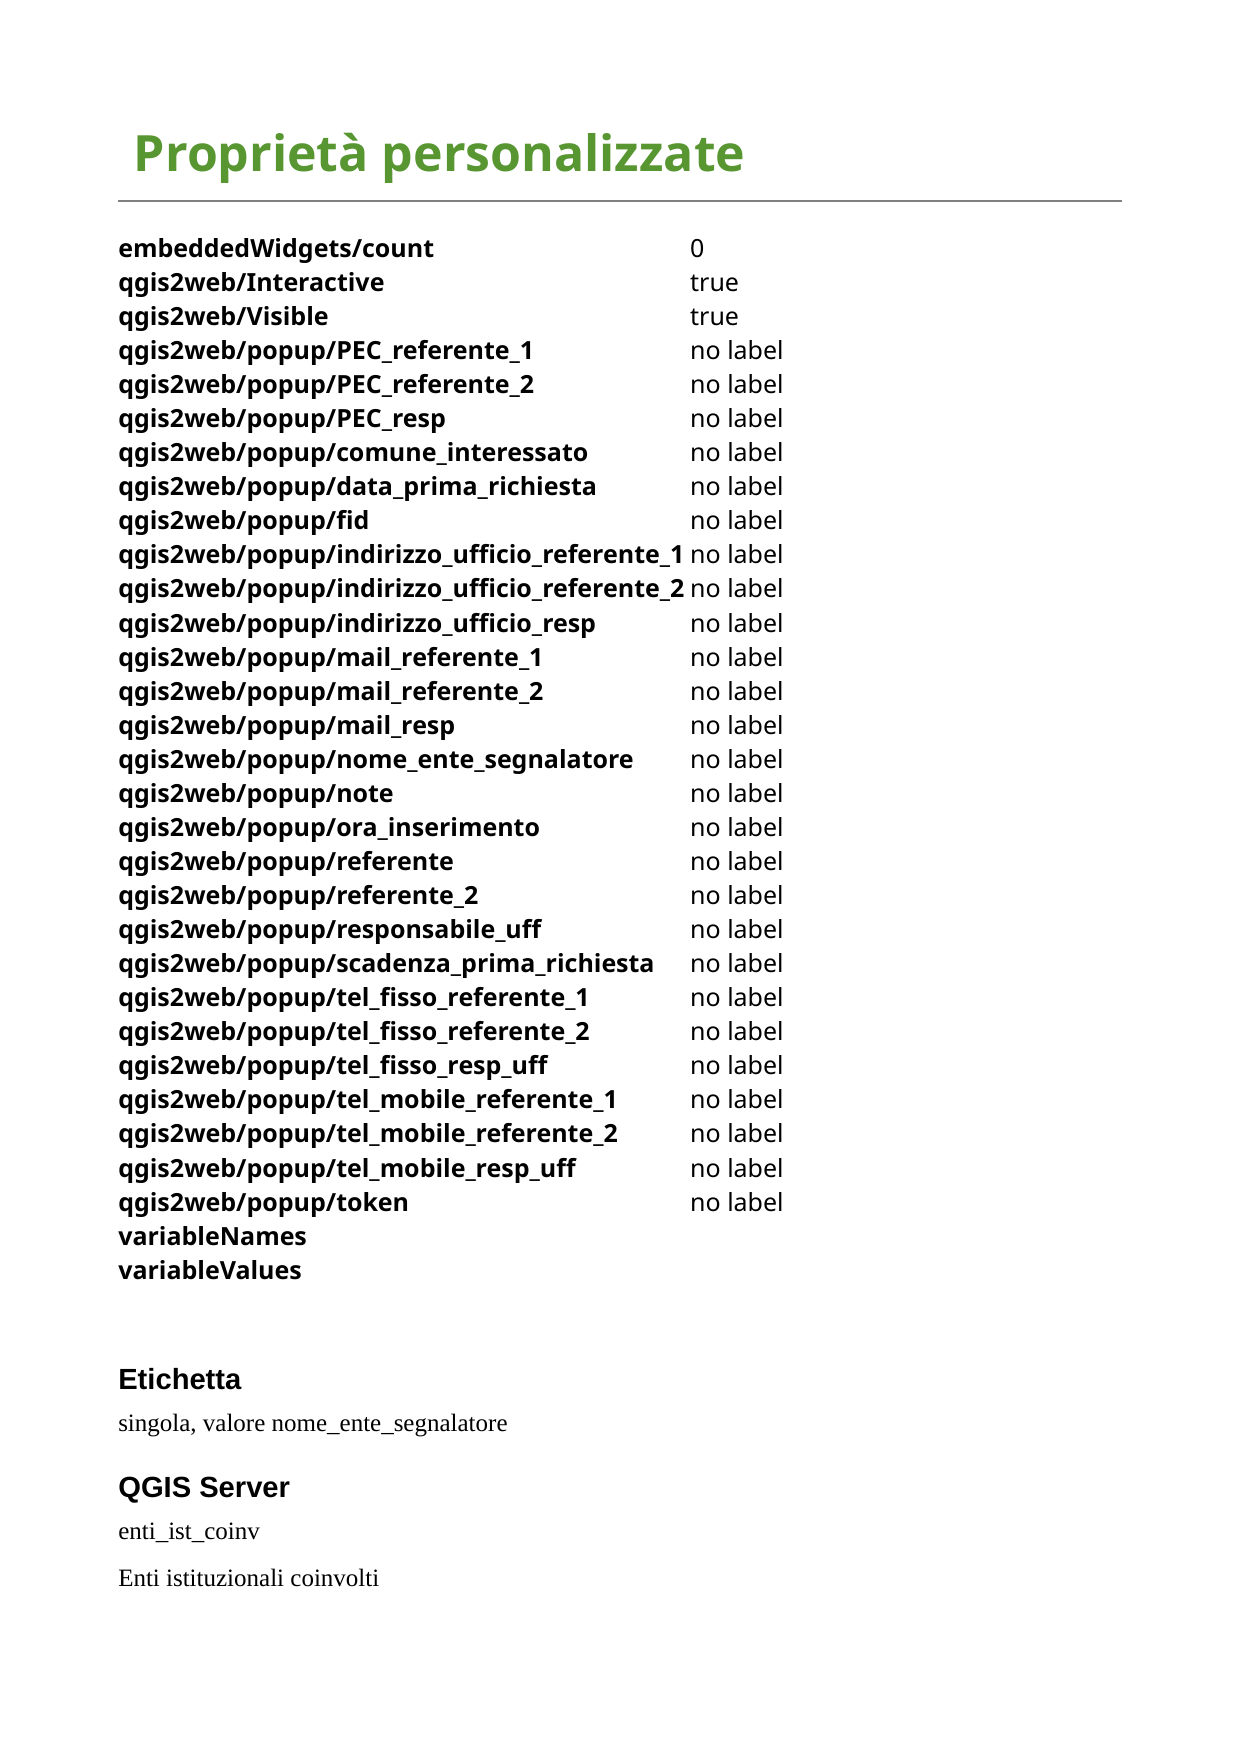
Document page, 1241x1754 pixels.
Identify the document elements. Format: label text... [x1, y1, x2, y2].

table_cell no label [690, 878, 792, 912]
table_cell no label [690, 741, 792, 776]
subtitle QGIS Server [118, 1470, 1122, 1503]
table_cell no label [690, 571, 792, 605]
table_cell qgis2web/popup/data_prima_richiesta [118, 469, 690, 503]
table_cell qgis2web/popup/PEC_referente_1 [118, 333, 690, 367]
table_cell qgis2web/popup/PEC_referente_2 [118, 367, 690, 401]
table_cell qgis2web/popup/indirizzo_ufficio_referente_1 [118, 537, 690, 571]
table_cell qgis2web/popup/responsabile_uff [118, 912, 690, 946]
table_cell qgis2web/Visible [118, 299, 690, 333]
table_cell true [690, 299, 792, 333]
table_cell qgis2web/popup/indirizzo_ufficio_referente_2 [118, 571, 690, 605]
table_cell no label [690, 673, 792, 707]
table_cell qgis2web/popup/tel_mobile_referente_1 [118, 1082, 690, 1116]
table_header 0 [690, 231, 792, 264]
text Enti istituzionali coinvolti [118, 1563, 1122, 1592]
table_cell no label [690, 367, 792, 401]
table_cell no label [690, 844, 792, 878]
table_cell qgis2web/popup/referente [118, 844, 690, 878]
table_cell true [690, 265, 792, 299]
table_cell no label [690, 1150, 792, 1184]
table_cell qgis2web/popup/referente_2 [118, 878, 690, 912]
table_cell qgis2web/popup/tel_mobile_resp_uff [118, 1150, 690, 1184]
table_cell qgis2web/popup/note [118, 776, 690, 809]
table_cell no label [690, 946, 792, 980]
table_cell no label [690, 503, 792, 537]
text singola, valore nome_ente_segnalatore [118, 1408, 1122, 1436]
table_cell no label [690, 1048, 792, 1082]
table_cell no label [690, 435, 792, 469]
table_cell qgis2web/popup/mail_referente_1 [118, 639, 690, 673]
table_cell no label [690, 401, 792, 435]
table_cell variableNames [118, 1218, 690, 1252]
table_cell qgis2web/popup/tel_fisso_referente_1 [118, 980, 690, 1014]
table_cell no label [690, 639, 792, 673]
table_cell [690, 1218, 792, 1252]
table_cell qgis2web/popup/comune_interessato [118, 435, 690, 469]
table_cell qgis2web/popup/tel_fisso_referente_2 [118, 1014, 690, 1048]
table_cell qgis2web/popup/mail_resp [118, 708, 690, 741]
table_cell no label [690, 708, 792, 741]
table_cell qgis2web/popup/scadenza_prima_richiesta [118, 946, 690, 980]
table_cell no label [690, 537, 792, 571]
table_cell no label [690, 912, 792, 946]
table_cell no label [690, 1082, 792, 1116]
table_cell [690, 1253, 792, 1286]
text enti_ist_coinv [118, 1516, 1122, 1545]
table_cell no label [690, 1184, 792, 1218]
subtitle Etichetta [118, 1362, 1122, 1395]
table_cell no label [690, 776, 792, 809]
table_cell qgis2web/popup/nome_ente_segnalatore [118, 741, 690, 776]
table_cell qgis2web/Interactive [118, 265, 690, 299]
table_cell qgis2web/popup/PEC_resp [118, 401, 690, 435]
table_cell qgis2web/popup/fid [118, 503, 690, 537]
subtitle Proprietà personalizzate [134, 118, 1106, 186]
table_cell no label [690, 1116, 792, 1150]
table_cell no label [690, 469, 792, 503]
table_cell qgis2web/popup/tel_fisso_resp_uff [118, 1048, 690, 1082]
table_cell qgis2web/popup/token [118, 1184, 690, 1218]
table_header embeddedWidgets/count [118, 231, 690, 264]
table_cell qgis2web/popup/ora_inserimento [118, 810, 690, 844]
table_cell no label [690, 605, 792, 639]
table_cell no label [690, 810, 792, 844]
table_cell no label [690, 333, 792, 367]
table_cell qgis2web/popup/indirizzo_ufficio_resp [118, 605, 690, 639]
table_cell variableValues [118, 1253, 690, 1286]
table_cell no label [690, 1014, 792, 1048]
table_cell no label [690, 980, 792, 1014]
table_cell qgis2web/popup/tel_mobile_referente_2 [118, 1116, 690, 1150]
table_cell qgis2web/popup/mail_referente_2 [118, 673, 690, 707]
